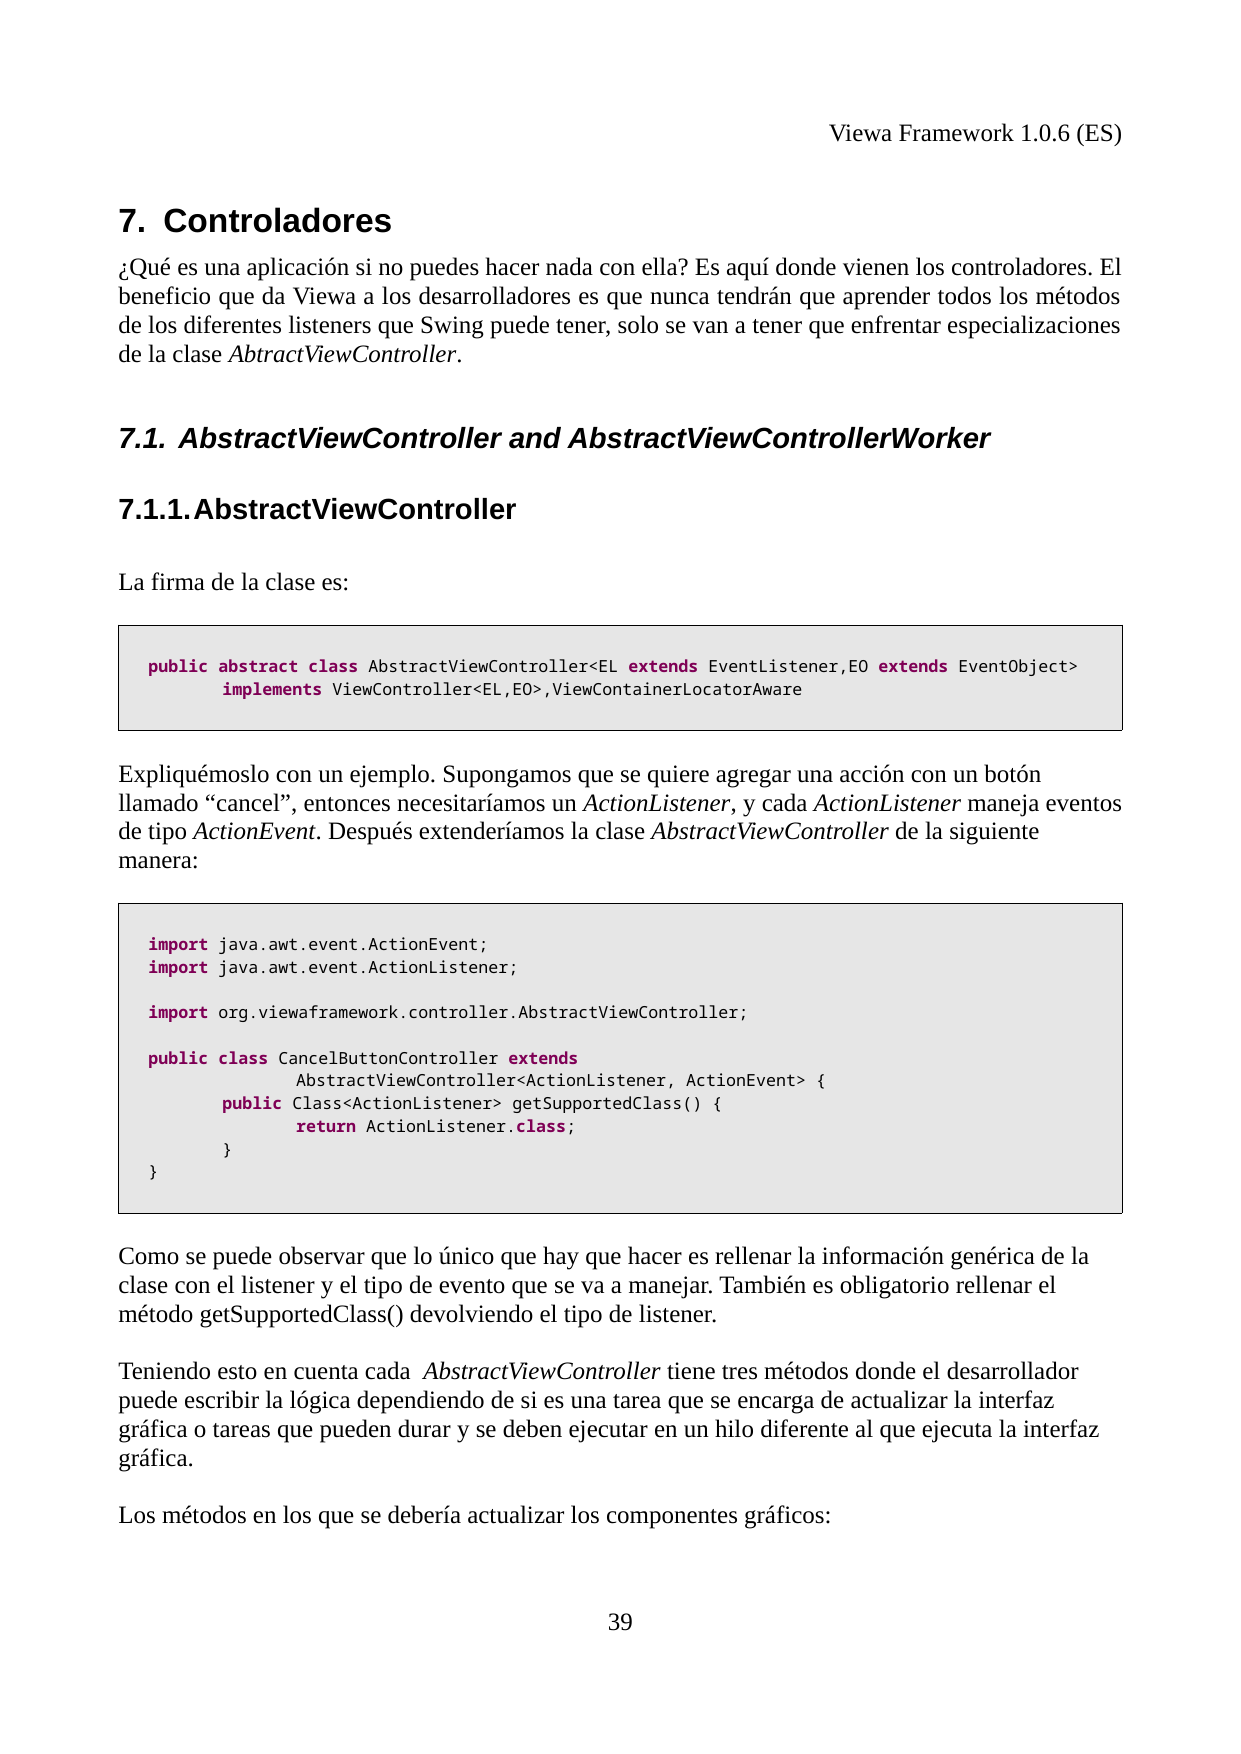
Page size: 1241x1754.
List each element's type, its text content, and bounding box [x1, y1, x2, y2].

text La firma de la clase es: [118, 567, 1122, 596]
text Expliquémoslo con un ejemplo. Supongamos que se quiere agregar una acción con un botón llamado “cancel”, entonces necesitaríamos un ActionListener, y cada ActionListener maneja eventos de tipo ActionEvent. Después extenderíamos la clase AbstractViewController de la siguiente manera: [118, 759, 1122, 874]
table_header import java.awt.event.ActionEvent; import java.awt.event.ActionListener; import org.viewaframework.controller.AbstractViewController; public class CancelButtonController extends AbstractViewController<ActionListener, ActionEvent> { public Class<ActionListener> getSupportedClass() { return ActionListener.class; } } [119, 904, 1122, 1213]
text ¿Qué es una aplicación si no puedes hacer nada con ella? Es aquí donde vienen los controladores. El beneficio que da Viewa a los desarrolladores es que nunca tendrán que aprender todos los métodos de los diferentes listeners que Swing puede tener, solo se van a tener que enfrentar especializaciones de la clase AbtractViewController. [118, 252, 1122, 367]
text Teniendo esto en cuenta cada AbstractViewController tiene tres métodos donde el desarrollador puede escribir la lógica dependiendo de si es una tarea que se encarga de actualizar la interfaz gráfica o tareas que pueden durar y se deben ejecutar en un hilo diferente al que ejecuta la interfaz gráfica. [118, 1356, 1122, 1471]
text Como se puede observar que lo único que hay que hacer es rellenar la información genérica de la clase con el listener y el tipo de evento que se va a manejar. También es obligatorio rellenar el método getSupportedClass() devolviendo el tipo de listener. [118, 1241, 1122, 1328]
subtitle AbstractViewController and AbstractViewControllerWorker [118, 421, 1122, 455]
text Los métodos en los que se debería actualizar los componentes gráficos: [118, 1500, 1122, 1529]
subtitle AbstractViewController [118, 492, 1122, 526]
subtitle Controladores [118, 201, 1122, 240]
table_header public abstract class AbstractViewController<EL extends EventListener,EO extends EventObject> implements ViewController<EL,EO>,ViewContainerLocatorAware [119, 626, 1122, 730]
